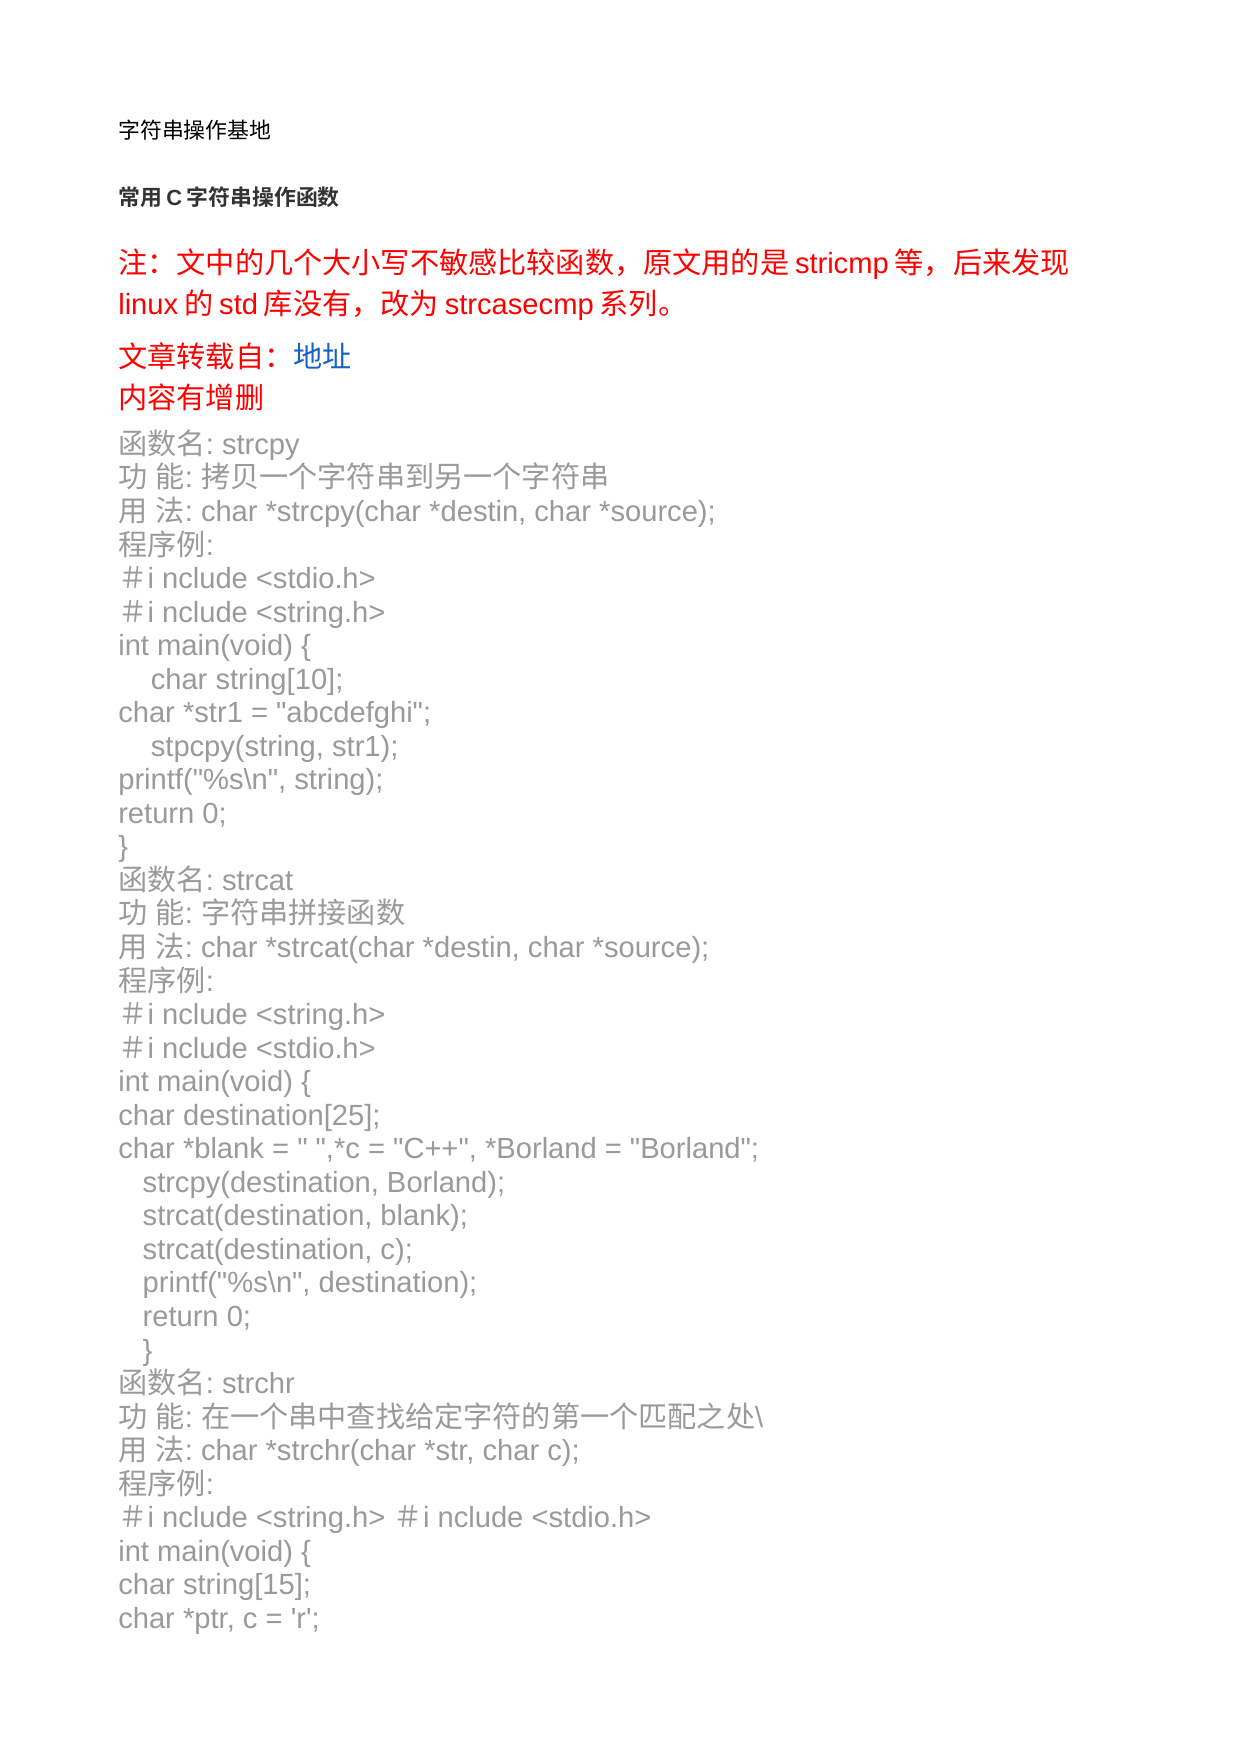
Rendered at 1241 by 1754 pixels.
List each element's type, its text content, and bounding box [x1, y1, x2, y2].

text 文章转载自：地址 内容有增删 [118, 333, 1122, 414]
text 函数名: strcpy 功 能: 拷贝一个字符串到另一个字符串 用 法: char *strcpy(char *destin, char *source); 程序例: ＃i nclude <stdio.h> ＃i nclude <string.h> int main(void) { char string[10]; char *str1 = "abcdefghi"; stpcpy(string, str1); printf("%s\n", string); return 0; } 函数名: strcat 功 能: 字符串拼接函数 用 法: char *strcat(char *destin, char *source); 程序例: ＃i nclude <string.h> ＃i nclude <stdio.h> int main(void) { char destination[25]; char *blank = " ",*c = "C++", *Borland = "Borland"; strcpy(destination, Borland); strcat(destination, blank); strcat(destination, c); printf("%s\n", destination); return 0; } 函数名: strchr 功 能: 在一个串中查找给定字符的第一个匹配之处\ 用 法: char *strchr(char *str, char c); 程序例: ＃i nclude <string.h> ＃i nclude <stdio.h> int main(void) { char string[15]; char *ptr, c = 'r'; [118, 427, 1122, 1634]
text 常用C字符串操作函数 [118, 173, 1122, 210]
text 注：文中的几个大小写不敏感比较函数，原文用的是stricmp等，后来发现linux的std库没有，改为strcasecmp系列。 [118, 239, 1122, 321]
text 字符串操作基地 [118, 118, 1122, 144]
